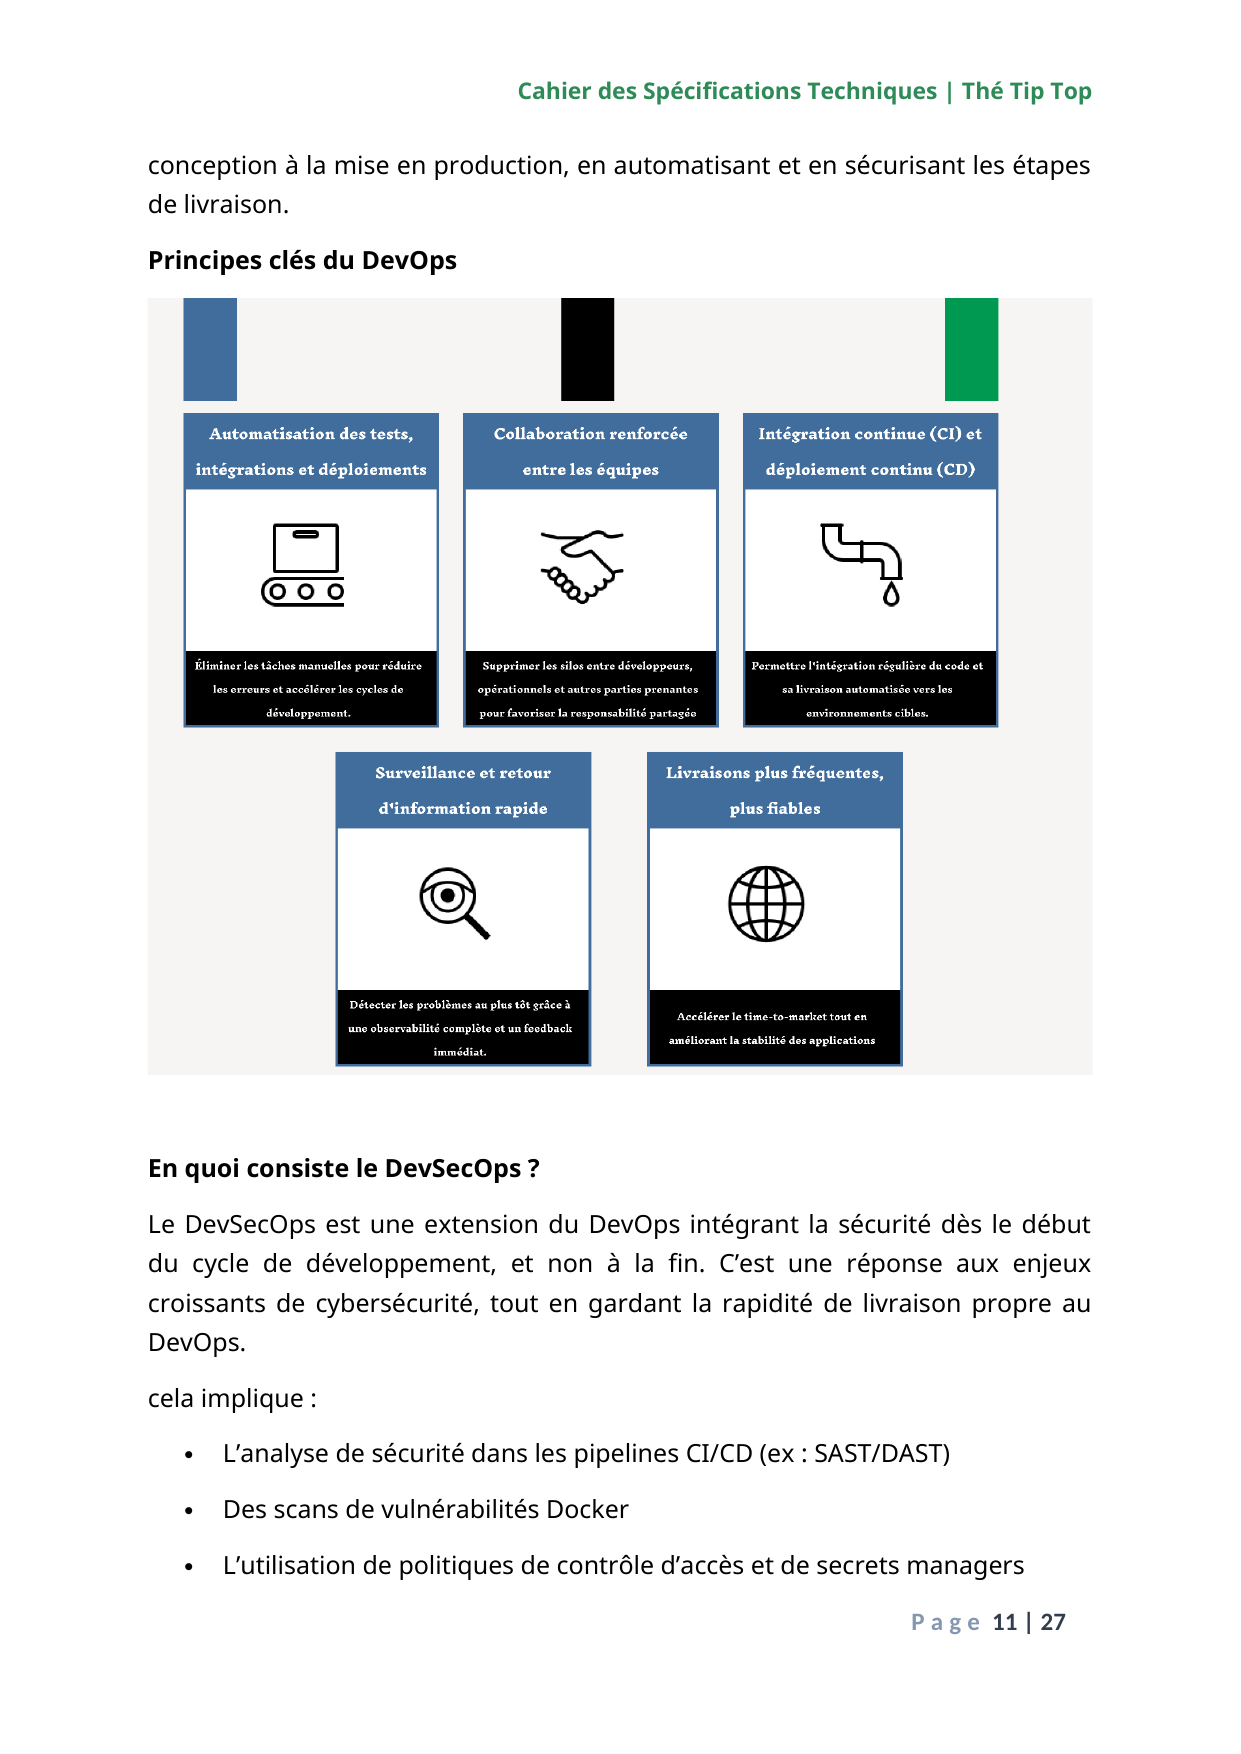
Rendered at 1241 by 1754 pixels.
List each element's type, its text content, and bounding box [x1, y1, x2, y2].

text conception à la mise en production, en automatisant et en sécurisant les étapes de livraison. [148, 148, 1093, 221]
text En quoi consiste le DevSecOps ? [148, 1151, 1093, 1185]
text Principes clés du DevOps [148, 243, 1093, 277]
list Des scans de vulnérabilités Docker [185, 1492, 1093, 1526]
list L’analyse de sécurité dans les pipelines CI/CD (ex : SAST/DAST) [185, 1436, 1093, 1470]
text cela implique : [148, 1380, 1093, 1414]
text Le DevSecOps est une extension du DevOps intégrant la sécurité dès le début du cycle de développement, et non à la fin. C’est une réponse aux enjeux croissants de cybersécurité, tout en gardant la rapidité de livraison propre au DevOps. [148, 1207, 1093, 1358]
list L’utilisation de politiques de contrôle d’accès et de secrets managers [185, 1548, 1093, 1582]
